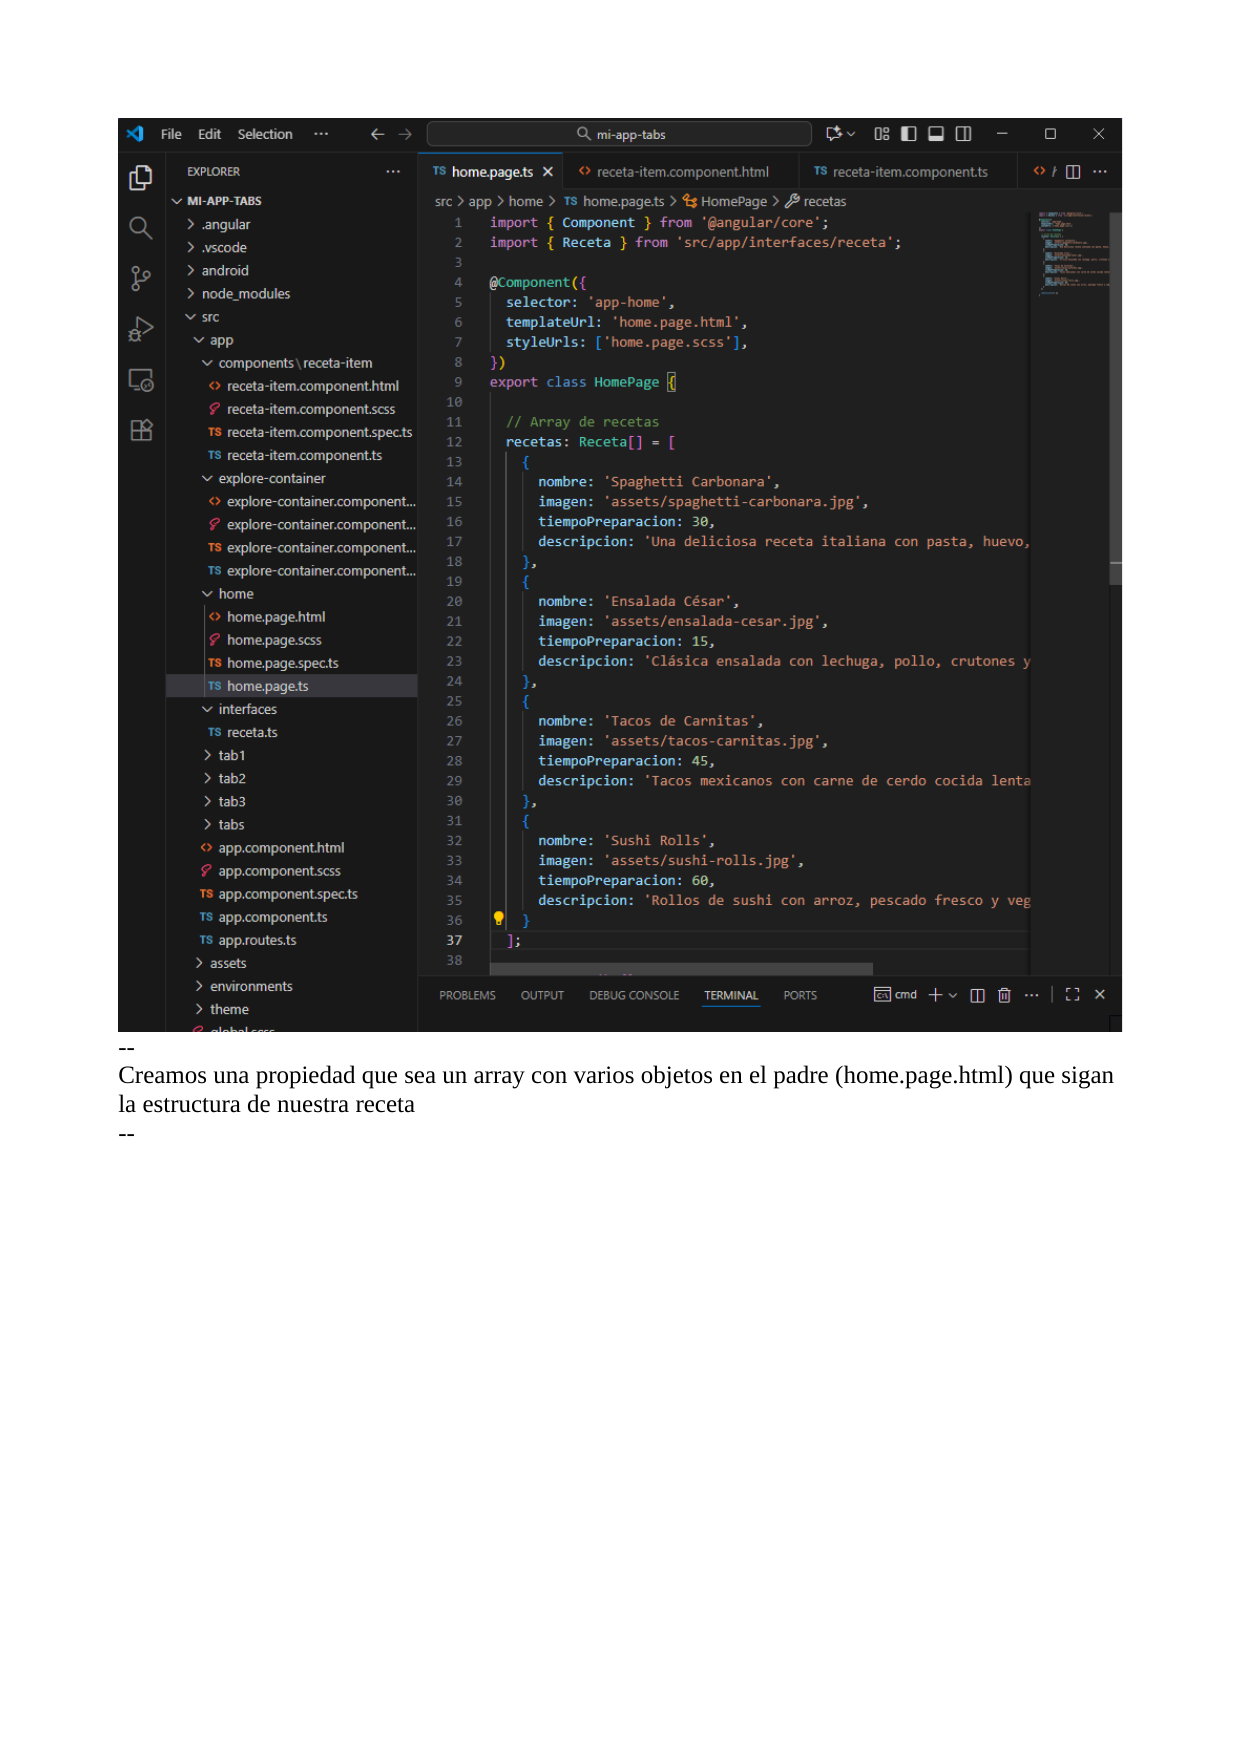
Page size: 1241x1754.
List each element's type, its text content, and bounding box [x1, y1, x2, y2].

text Creamos una propiedad que sea un array con varios objetos en el padre (home.page.html) que sigan la estructura de nuestra receta [118, 1061, 1122, 1118]
text -- [118, 1118, 1122, 1147]
text -- [118, 1032, 1122, 1061]
picture [118, 118, 1123, 1032]
